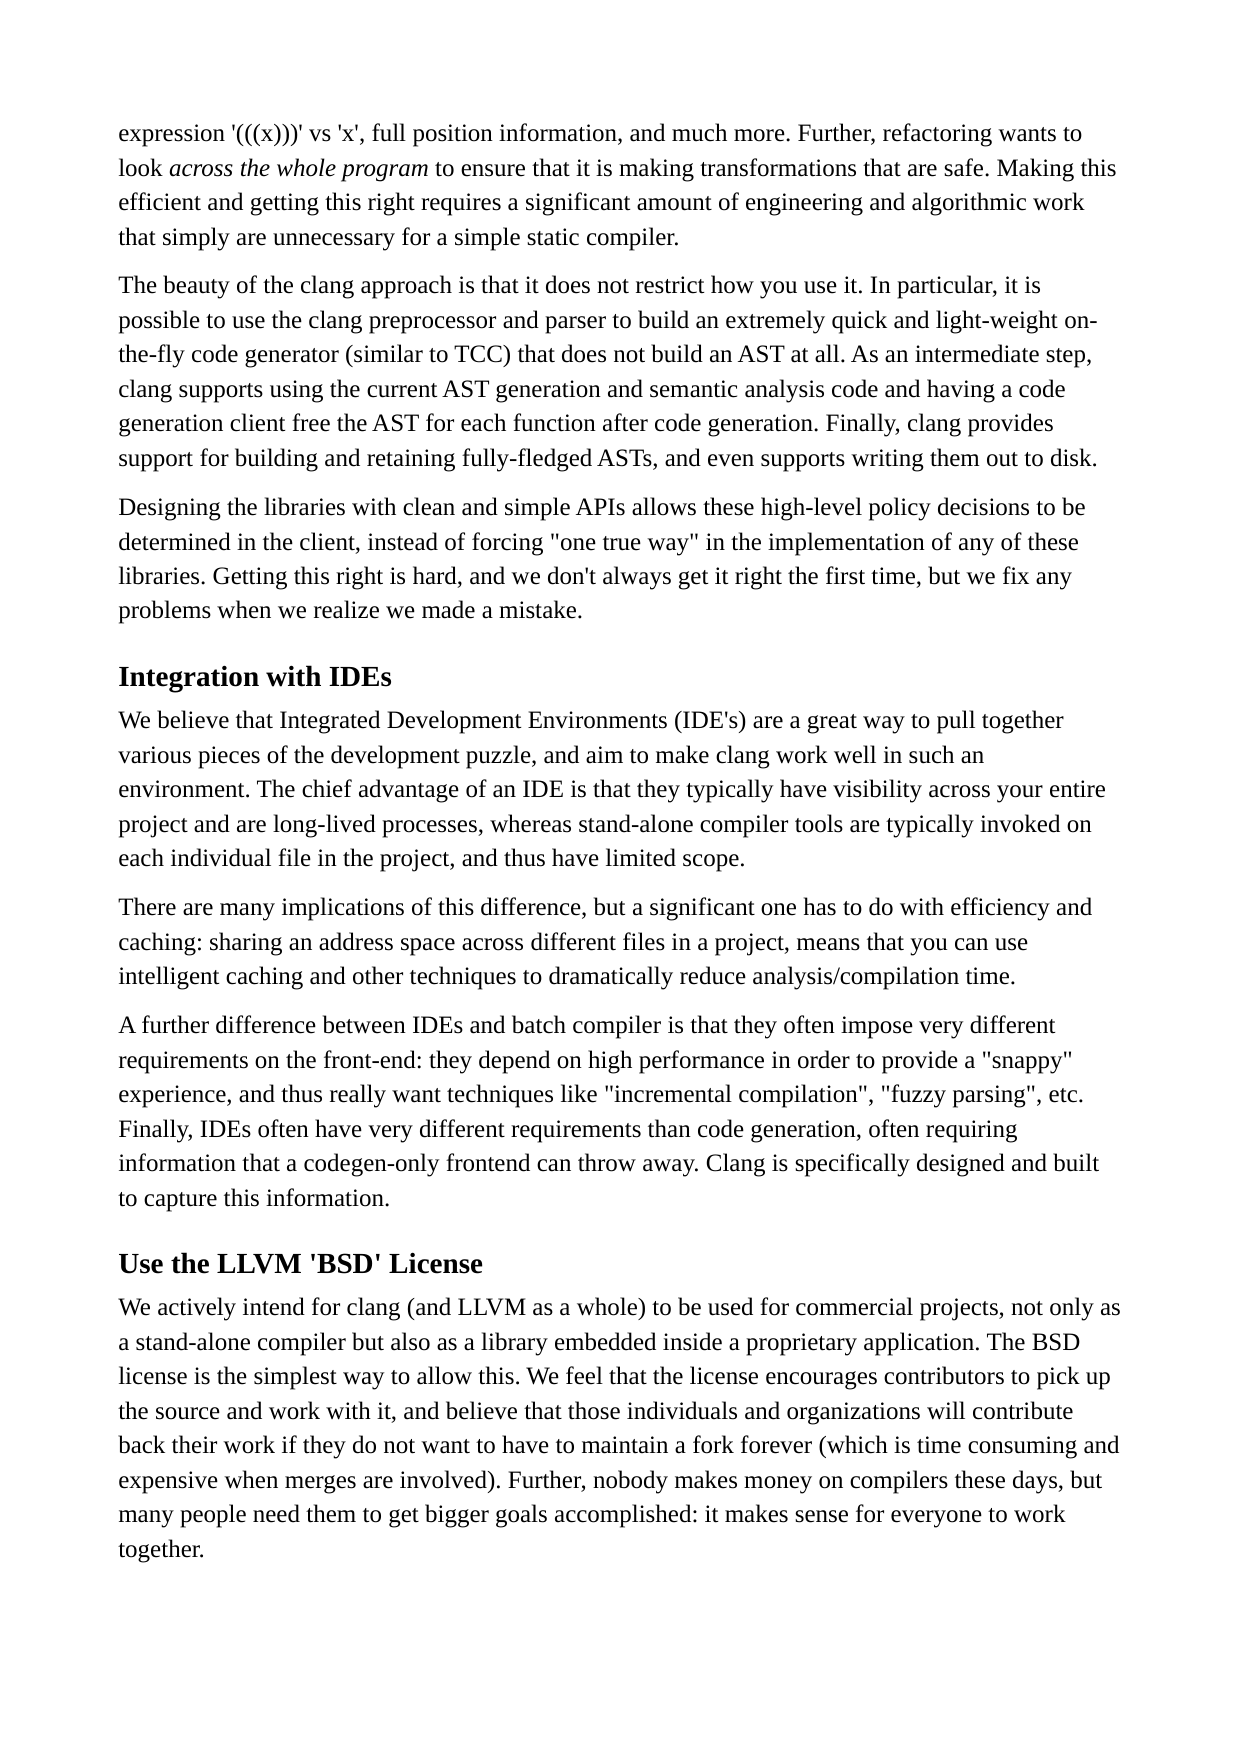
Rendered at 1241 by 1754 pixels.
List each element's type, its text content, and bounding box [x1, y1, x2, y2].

text The beauty of the clang approach is that it does not restrict how you use it. In particular, it is possible to use the clang preprocessor and parser to build an extremely quick and light-weight on-the-fly code generator (similar to TCC) that does not build an AST at all. As an intermediate step, clang supports using the current AST generation and semantic analysis code and having a code generation client free the AST for each function after code generation. Finally, clang provides support for building and retaining fully-fledged ASTs, and even supports writing them out to disk. [118, 271, 1122, 472]
text We actively intend for clang (and LLVM as a whole) to be used for commercial projects, not only as a stand-alone compiler but also as a library embedded inside a proprietary application. The BSD license is the simplest way to allow this. We feel that the license encourages contributors to pick up the source and work with it, and believe that those individuals and organizations will contribute back their work if they do not want to have to maintain a fork forever (which is time consuming and expensive when merges are involved). Further, nobody makes money on compilers these days, but many people need them to get bigger goals accomplished: it makes sense for everyone to work together. [118, 1292, 1122, 1562]
text A further difference between IDEs and batch compiler is that they often impose very different requirements on the front-end: they depend on high performance in order to provide a "snappy" experience, and thus really want techniques like "incremental compilation", "fuzzy parsing", etc. Finally, IDEs often have very different requirements than code generation, often requiring information that a codegen-only frontend can throw away. Clang is specifically designed and built to capture this information. [118, 1010, 1122, 1211]
text There are many implications of this difference, but a significant one has to do with efficiency and caching: sharing an address space across different files in a project, means that you can use intelligent caching and other techniques to dramatically reduce analysis/compilation time. [118, 892, 1122, 990]
text Designing the libraries with clean and simple APIs allows these high-level policy decisions to be determined in the client, instead of forcing "one true way" in the implementation of any of these libraries. Getting this right is hard, and we don't always get it right the first time, but we fix any problems when we realize we made a mistake. [118, 492, 1122, 624]
text We believe that Integrated Development Environments (IDE's) are a great way to pull together various pieces of the development puzzle, and aim to make clang work well in such an environment. The chief advantage of an IDE is that they typically have visibility across your entire project and are long-lived processes, whereas stand-alone compiler tools are typically invoked on each individual file in the project, and thus have limited scope. [118, 705, 1122, 872]
subtitle Integration with IDEs [118, 659, 1122, 693]
subtitle Use the LLVM 'BSD' License [118, 1246, 1122, 1280]
text expression '(((x)))' vs 'x', full position information, and much more. Further, refactoring wants to look across the whole program to ensure that it is making transformations that are safe. Making this efficient and getting this right requires a significant amount of engineering and algorithmic work that simply are unnecessary for a simple static compiler. [118, 118, 1122, 250]
